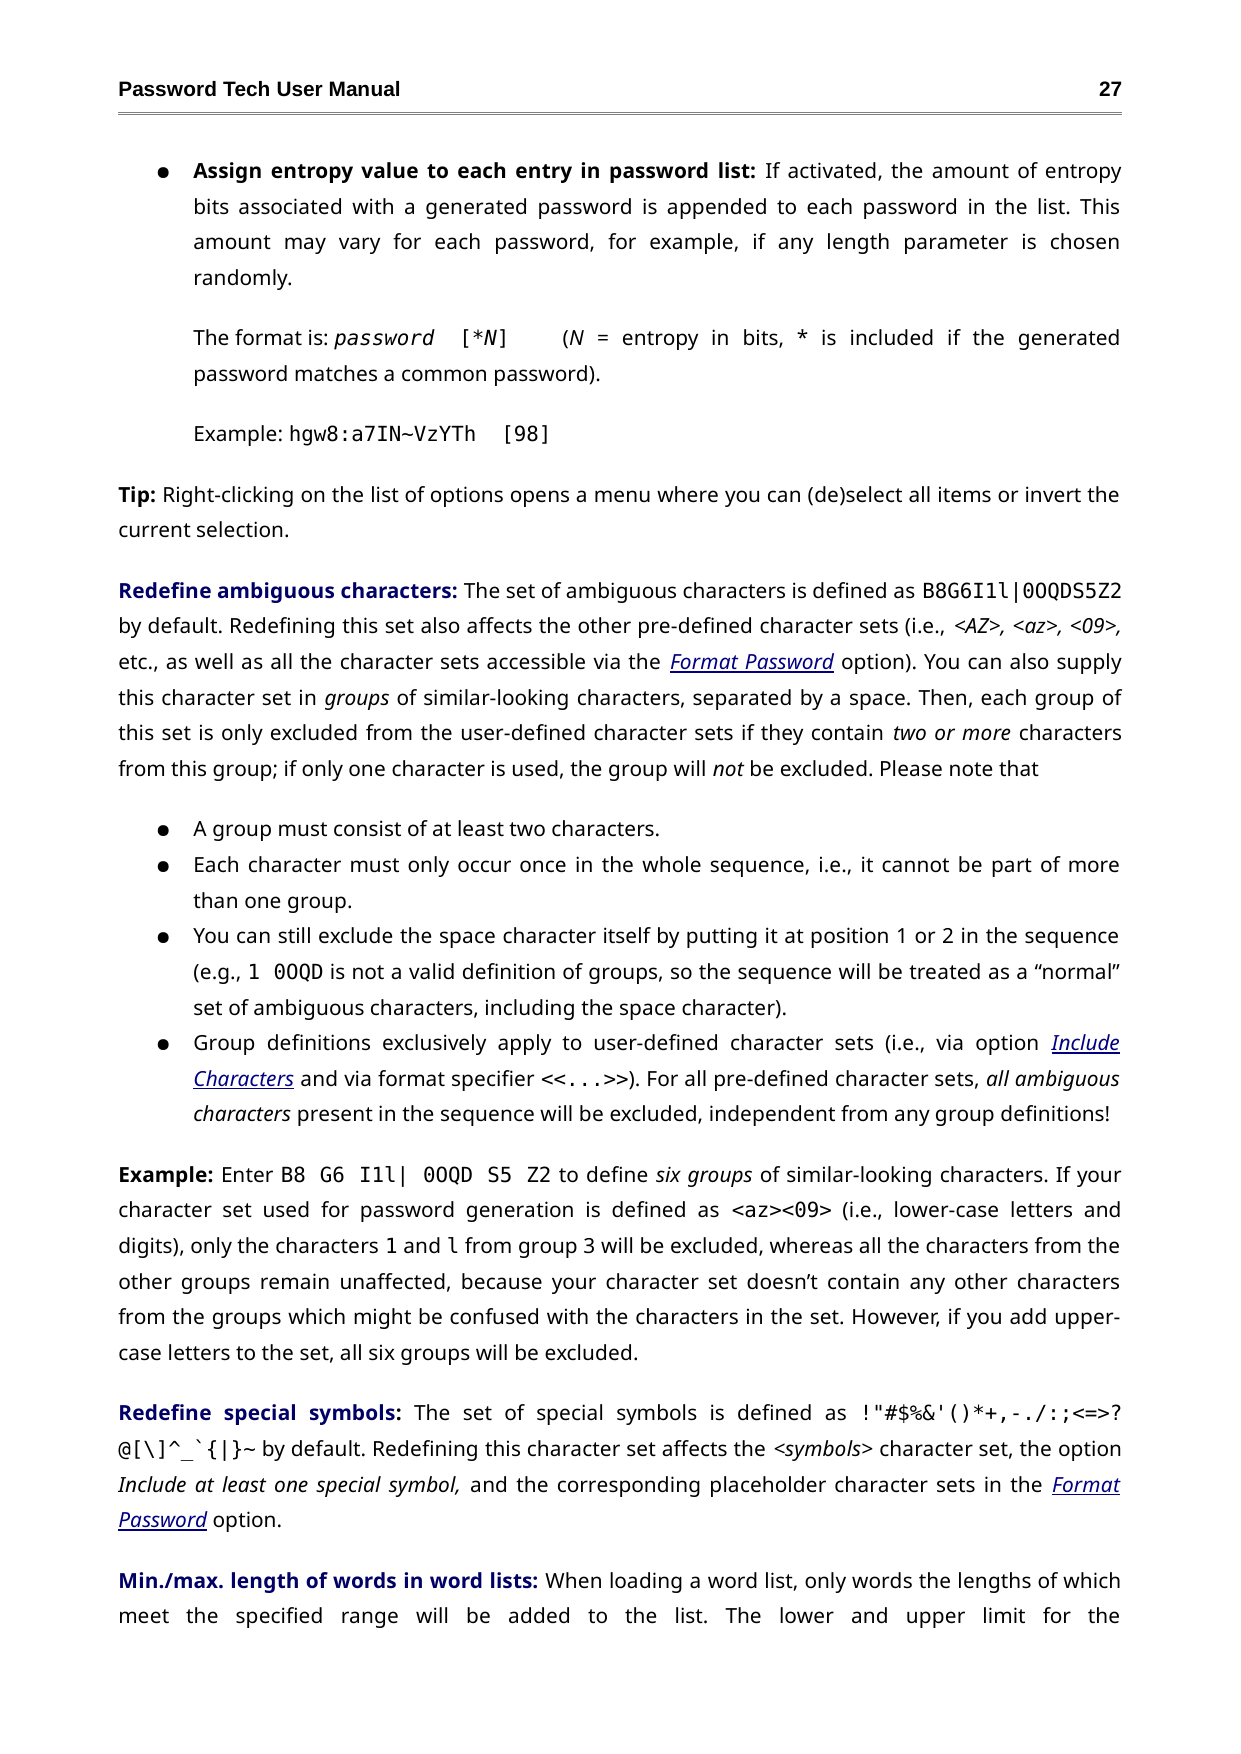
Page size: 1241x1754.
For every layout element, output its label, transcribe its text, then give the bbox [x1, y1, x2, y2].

list Group definitions exclusively apply to user-defined character sets (i.e., via option Include Characters and via format specifier <<...>>). For all pre-defined character sets, all ambiguous characters present in the sequence will be excluded, independent from any group definitions! [156, 1028, 1122, 1128]
list A group must consist of at least two characters. [156, 814, 1122, 843]
list The format is: password [*N] (N = entropy in bits, * is included if the generated password matches a common password). [156, 323, 1122, 387]
text Tip: Right-clicking on the list of options opens a menu where you can (de)select all items or invert the current selection. [118, 480, 1122, 544]
list Assign entropy value to each entry in password list: If activated, the amount of entropy bits associated with a generated password is appended to each password in the list. This amount may vary for each password, for example, if any length parameter is chosen randomly. [156, 156, 1122, 291]
text Example: Enter B8 G6 I1l| 0OQD S5 Z2 to define six groups of similar-looking characters. If your character set used for password generation is defined as <az><09> (i.e., lower-case letters and digits), only the characters 1 and l from group 3 will be excluded, whereas all the characters from the other groups remain unaffected, because your character set doesn’t contain any other characters from the groups which might be confused with the characters in the set. However, if you add upper-case letters to the set, all six groups will be excluded. [118, 1160, 1122, 1366]
list You can still exclude the space character itself by putting it at position 1 or 2 in the sequence (e.g., 1 0OQD is not a valid definition of groups, so the sequence will be treated as a “normal” set of ambiguous characters, including the space character). [156, 921, 1122, 1021]
text Min./max. length of words in word lists: When loading a word list, only words the lengths of which meet the specified range will be added to the list. The lower and upper limit for the [118, 1566, 1122, 1630]
text Redefine special symbols: The set of special symbols is defined as !"#$%&'()*+,-./:;<=>?@[\]^_`{|}~ by default. Redefining this character set affects the <symbols> character set, the option Include at least one special symbol, and the corresponding placeholder character sets in the Format Password option. [118, 1398, 1122, 1534]
list Each character must only occur once in the whole sequence, i.e., it cannot be part of more than one group. [156, 850, 1122, 914]
list Example: hgw8:a7IN~VzYTh [98] [156, 419, 1122, 448]
text Redefine ambiguous characters: The set of ambiguous characters is defined as B8G6I1l|0OQDS5Z2 by default. Redefining this set also affects the other pre-defined character sets (i.e., <AZ>, <az>, <09>, etc., as well as all the character sets accessible via the Format Password option). You can also supply this character set in groups of similar-looking characters, separated by a space. Then, each group of this set is only excluded from the user-defined character sets if they contain two or more characters from this group; if only one character is used, the group will not be excluded. Please note that [118, 576, 1122, 782]
